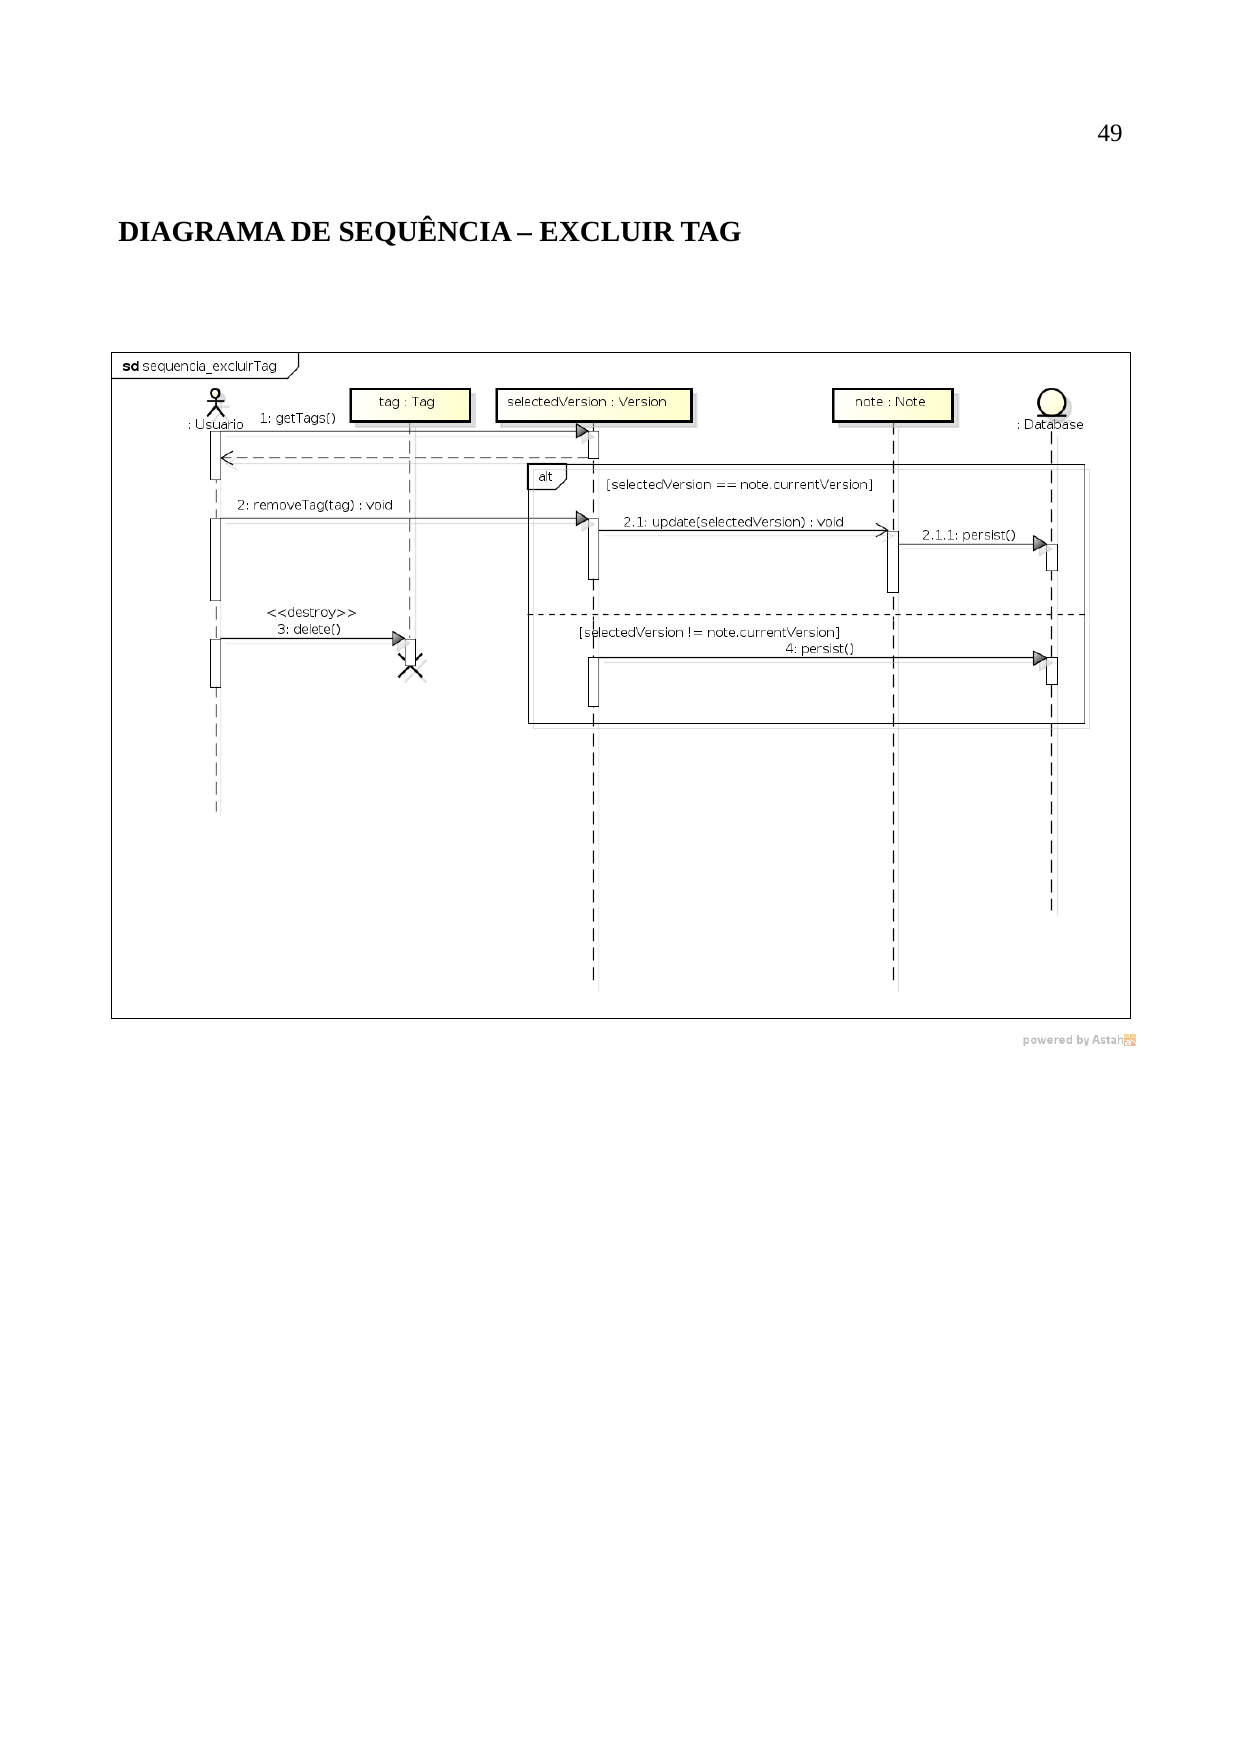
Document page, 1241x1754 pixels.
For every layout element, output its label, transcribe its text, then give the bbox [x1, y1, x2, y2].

subtitle DIAGRAMA DE SEQUÊNCIA – EXCLUIR TAG [118, 214, 1122, 247]
picture [100, 342, 1140, 1050]
